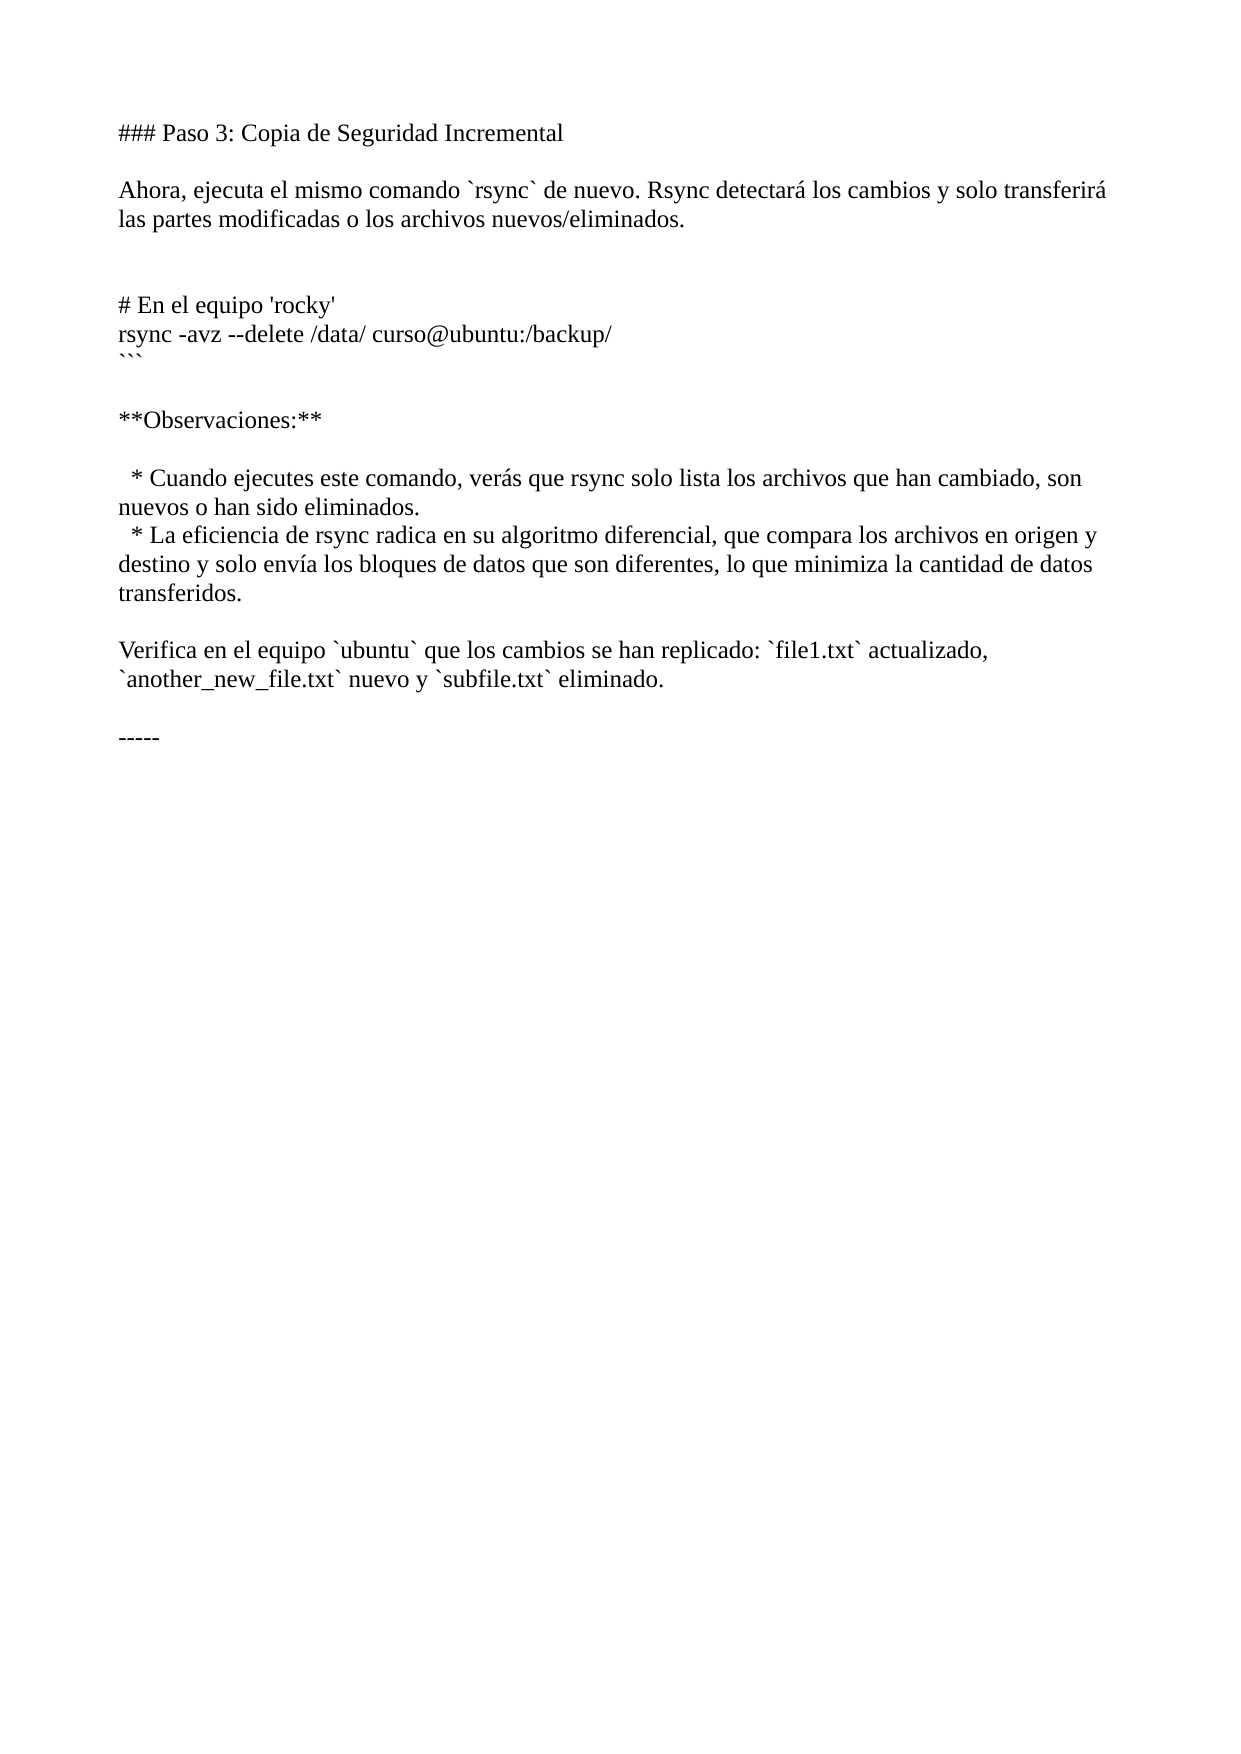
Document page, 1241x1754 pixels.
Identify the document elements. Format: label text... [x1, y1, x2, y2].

text * La eficiencia de rsync radica en su algoritmo diferencial, que compara los archivos en origen y destino y solo envía los bloques de datos que son diferentes, lo que minimiza la cantidad de datos transferidos. [118, 521, 1122, 607]
text ``` [118, 348, 1122, 377]
text ----- [118, 722, 1122, 751]
text Verifica en el equipo `ubuntu` que los cambios se han replicado: `file1.txt` actualizado, `another_new_file.txt` nuevo y `subfile.txt` eliminado. [118, 636, 1122, 693]
text **Observaciones:** [118, 406, 1122, 434]
text rsync -avz --delete /data/ curso@ubuntu:/backup/ [118, 319, 1122, 348]
text Ahora, ejecuta el mismo comando `rsync` de nuevo. Rsync detectará los cambios y solo transferirá las partes modificadas o los archivos nuevos/eliminados. [118, 176, 1122, 233]
text * Cuando ejecutes este comando, verás que rsync solo lista los archivos que han cambiado, son nuevos o han sido eliminados. [118, 463, 1122, 521]
text ### Paso 3: Copia de Seguridad Incremental [118, 118, 1122, 147]
text # En el equipo 'rocky' [118, 291, 1122, 319]
